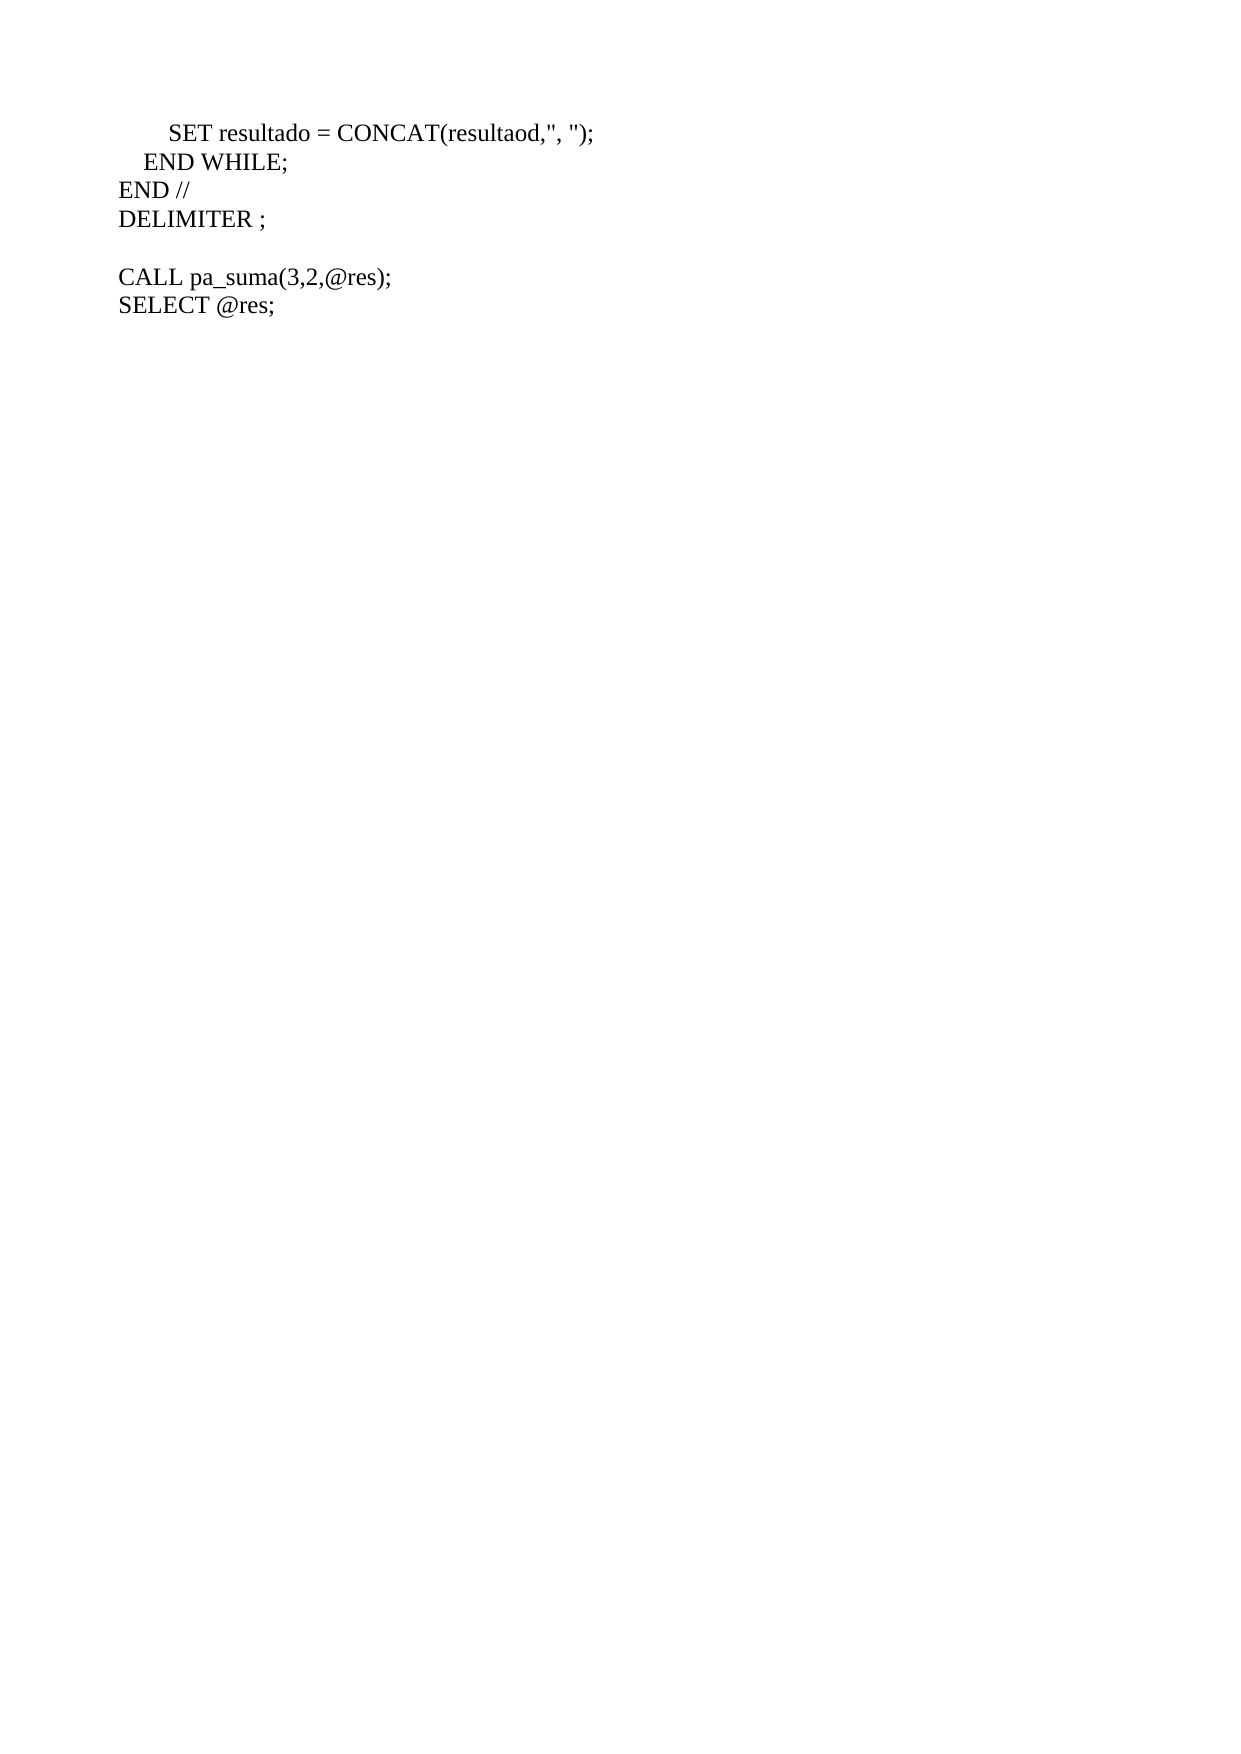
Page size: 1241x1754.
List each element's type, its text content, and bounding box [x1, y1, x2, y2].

text CALL pa_suma(3,2,@res); [118, 262, 1122, 291]
text END // [118, 176, 1122, 204]
text SELECT @res; [118, 291, 1122, 319]
text SET resultado = CONCAT(resultaod,", "); [118, 118, 1122, 147]
text DELIMITER ; [118, 204, 1122, 233]
text END WHILE; [118, 147, 1122, 176]
